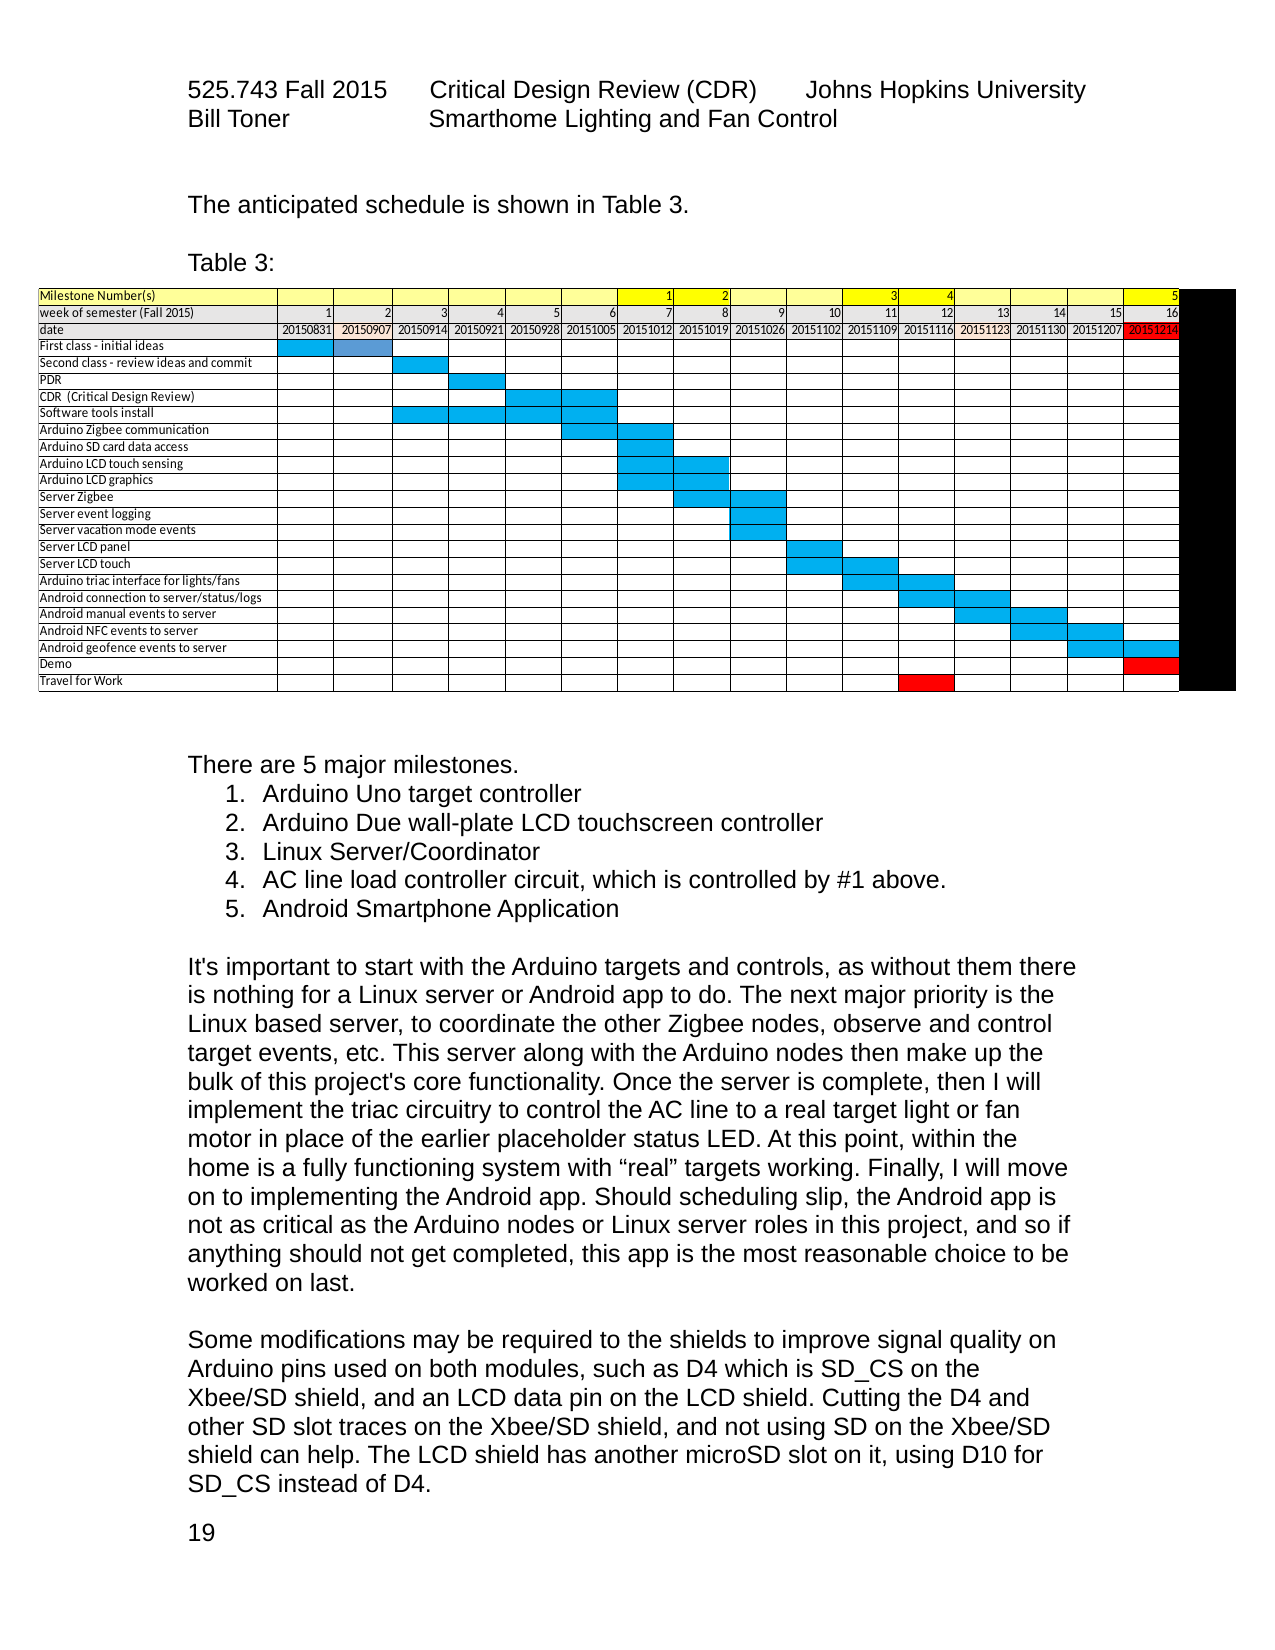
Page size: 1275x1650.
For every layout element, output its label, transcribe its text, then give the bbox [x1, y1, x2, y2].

text It's important to start with the Arduino targets and controls, as without them there is nothing for a Linux server or Android app to do. The next major priority is the Linux based server, to coordinate the other Zigbee nodes, observe and control target events, etc. This server along with the Arduino nodes then make up the bulk of this project's core functionality. Once the server is complete, then I will implement the triac circuitry to control the AC line to a real target light or fan motor in place of the earlier placeholder status LED. At this point, within the home is a fully functioning system with “real” targets working. Finally, I will move on to implementing the Android app. Should scheduling slip, the Android app is not as critical as the Arduino nodes or Linux server roles in this project, and so if anything should not get completed, this app is the most reasonable choice to be worked on last. [187, 951, 1087, 1296]
list Android Smartphone Application [225, 894, 1087, 923]
text Some modifications may be required to the shields to improve signal quality on Arduino pins used on both modules, such as D4 which is SD_CS on the Xbee/SD shield, and an LCD data pin on the LCD shield. Cutting the D4 and other SD slot traces on the Xbee/SD shield, and not using SD on the Xbee/SD shield can help. The LCD shield has another microSD slot on it, using D10 for SD_CS instead of D4. [187, 1325, 1087, 1498]
list Arduino Due wall-plate LCD touchscreen controller [225, 808, 1087, 836]
text There are 5 major milestones. [187, 750, 1087, 779]
list Arduino Uno target controller [225, 779, 1087, 808]
list AC line load controller circuit, which is controlled by #1 above. [225, 865, 1087, 894]
text Table 3: [187, 247, 1087, 276]
text The anticipated schedule is shown in Table 3. [187, 190, 1087, 219]
list Linux Server/Coordinator [225, 836, 1087, 865]
